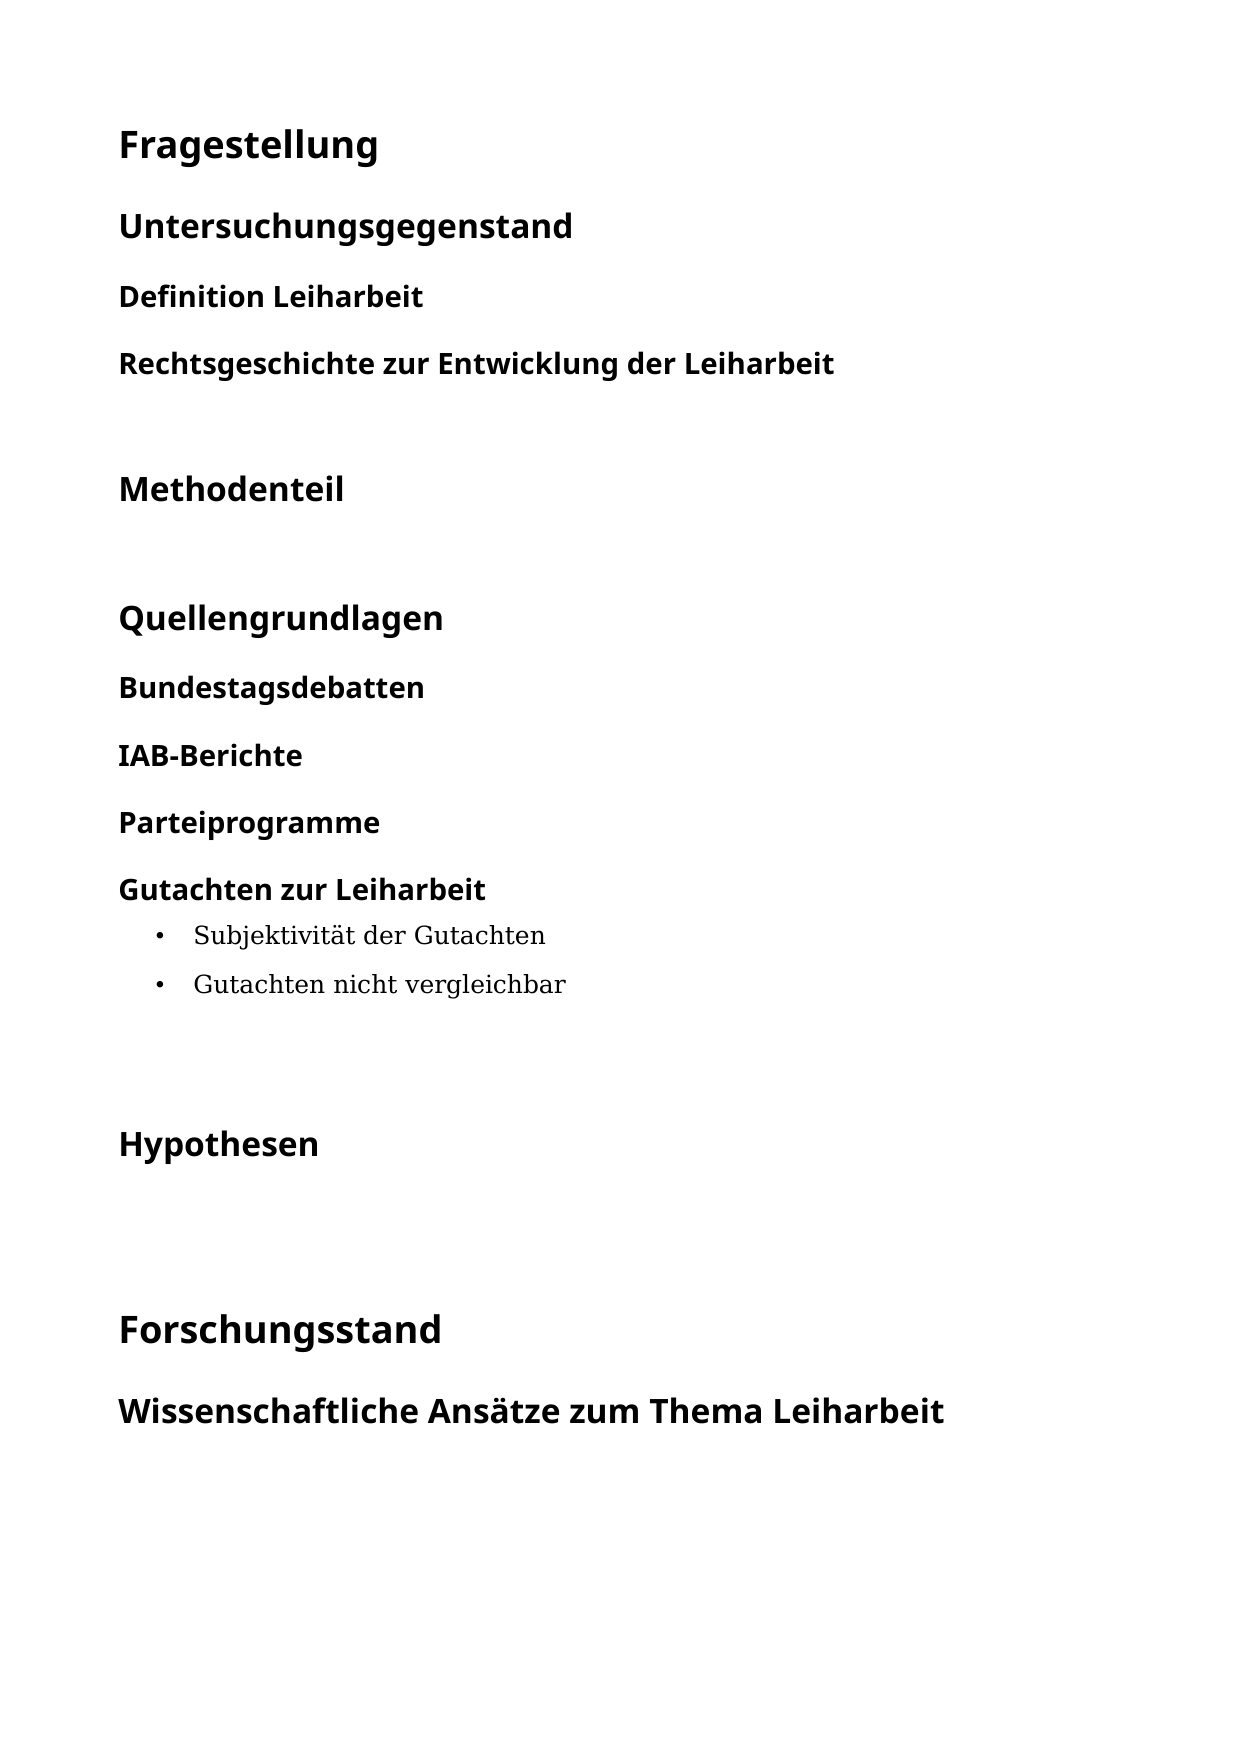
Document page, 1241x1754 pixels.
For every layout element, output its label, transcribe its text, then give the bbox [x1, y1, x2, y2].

subtitle Hypothesen [118, 1120, 1122, 1166]
subtitle Rechtsgeschichte zur Entwicklung der Leiharbeit [118, 343, 1122, 383]
subtitle Definition Leiharbeit [118, 276, 1122, 316]
subtitle Bundestagsdebatten [118, 667, 1122, 707]
subtitle Methodenteil [118, 466, 1122, 512]
subtitle IAB-Berichte [118, 734, 1122, 774]
subtitle Parteiprogramme [118, 802, 1122, 842]
subtitle Untersuchungsgegenstand [118, 203, 1122, 249]
list Gutachten nicht vergleichbar [156, 971, 1122, 1000]
list Subjektivität der Gutachten [156, 921, 1122, 950]
subtitle Wissenschaftliche Ansätze zum Thema Leiharbeit [118, 1388, 1122, 1433]
subtitle Forschungsstand [118, 1303, 1122, 1354]
subtitle Fragestellung [118, 118, 1122, 170]
subtitle Quellengrundlagen [118, 594, 1122, 640]
subtitle Gutachten zur Leiharbeit [118, 869, 1122, 909]
